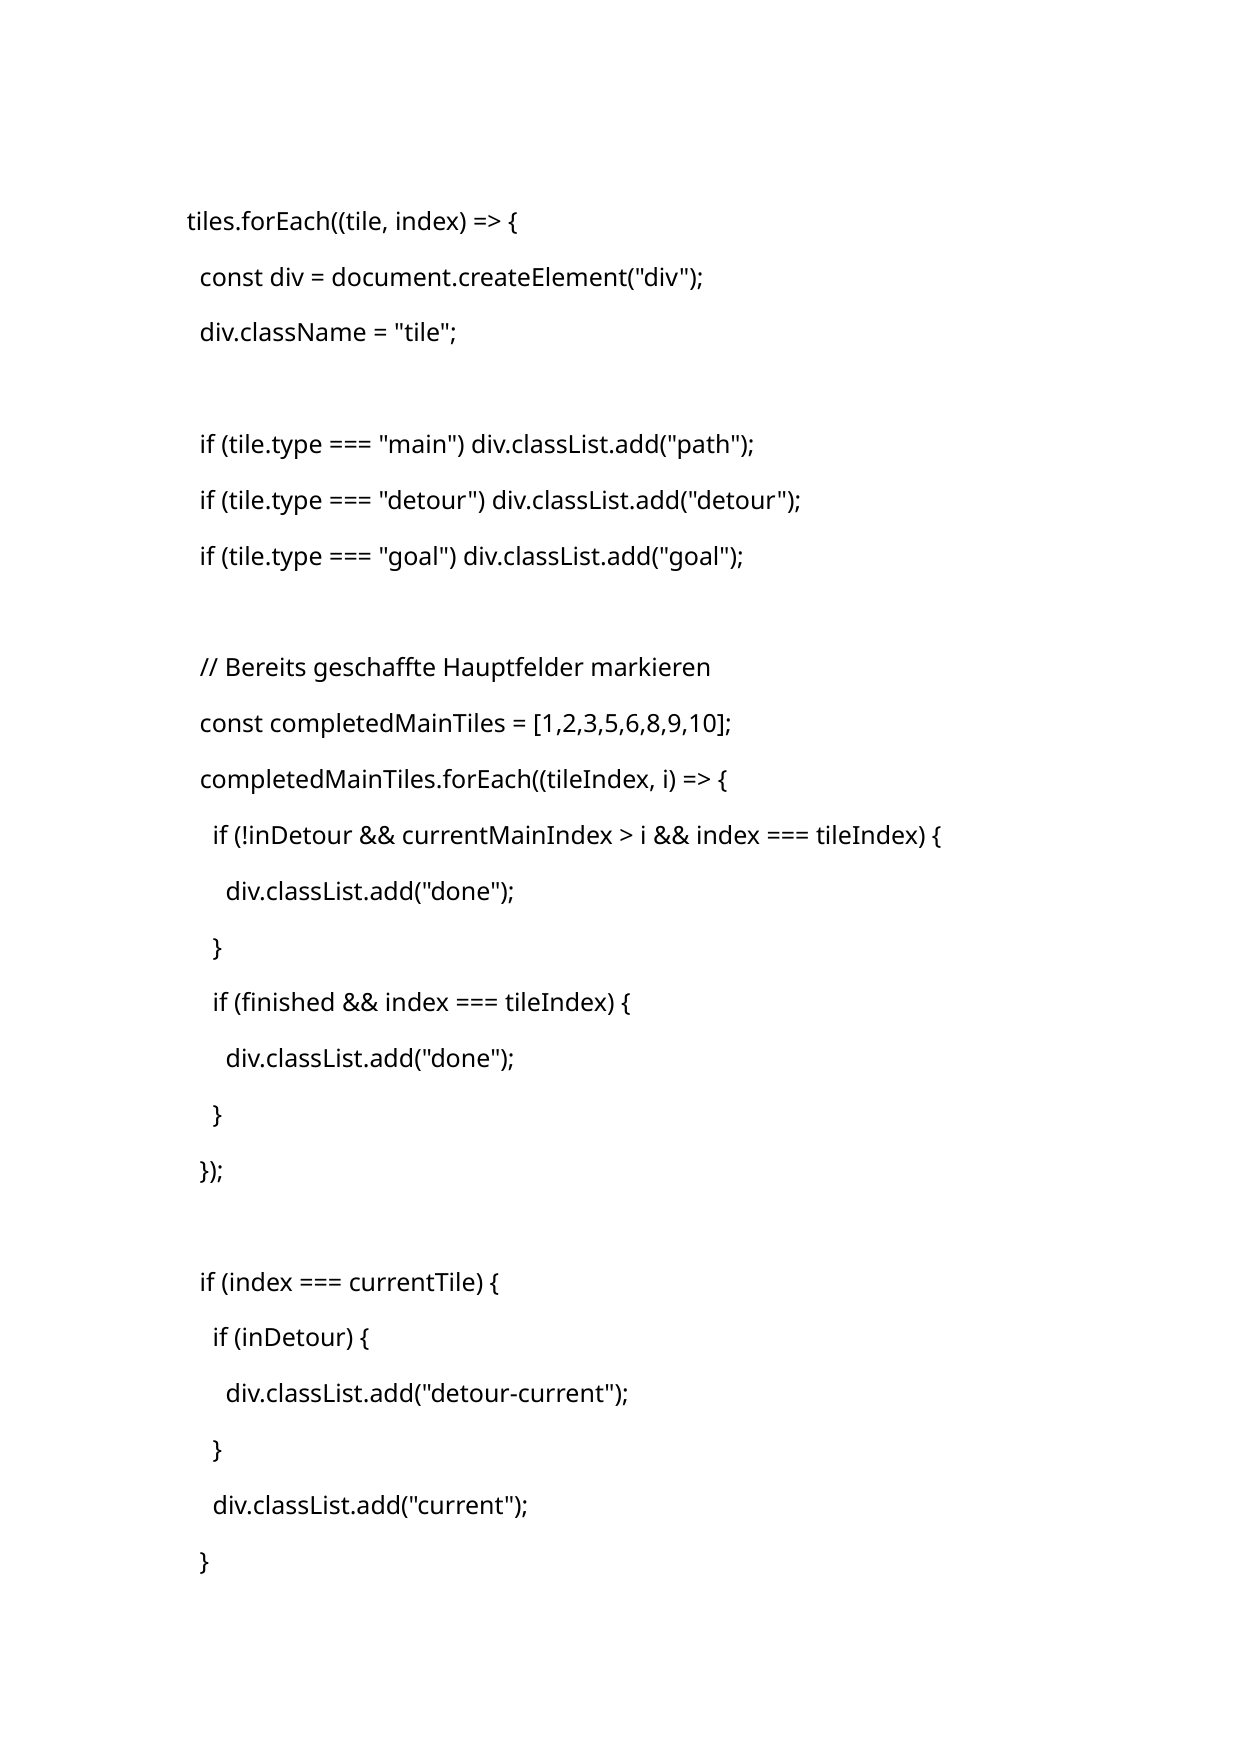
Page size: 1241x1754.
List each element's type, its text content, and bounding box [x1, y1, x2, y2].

text if (inDetour) { [148, 1320, 1093, 1354]
text if (index === currentTile) { [148, 1264, 1093, 1298]
text div.classList.add("done"); [148, 873, 1093, 907]
text if (tile.type === "goal") div.classList.add("goal"); [148, 538, 1093, 572]
text completedMainTiles.forEach((tileIndex, i) => { [148, 762, 1093, 796]
text if (finished && index === tileIndex) { [148, 985, 1093, 1019]
text } [148, 1097, 1093, 1131]
text div.className = "tile"; [148, 315, 1093, 349]
text if (tile.type === "detour") div.classList.add("detour"); [148, 483, 1093, 517]
text div.classList.add("done"); [148, 1041, 1093, 1075]
text const completedMainTiles = [1,2,3,5,6,8,9,10]; [148, 706, 1093, 740]
text // Bereits geschaffte Hauptfelder markieren [148, 650, 1093, 684]
text if (tile.type === "main") div.classList.add("path"); [148, 427, 1093, 461]
text } [148, 1432, 1093, 1466]
text div.classList.add("current"); [148, 1488, 1093, 1522]
text }); [148, 1153, 1093, 1187]
text const div = document.createElement("div"); [148, 259, 1093, 293]
text } [148, 929, 1093, 963]
text div.classList.add("detour-current"); [148, 1376, 1093, 1410]
text } [148, 1543, 1093, 1577]
text if (!inDetour && currentMainIndex > i && index === tileIndex) { [148, 818, 1093, 852]
text tiles.forEach((tile, index) => { [148, 203, 1093, 237]
